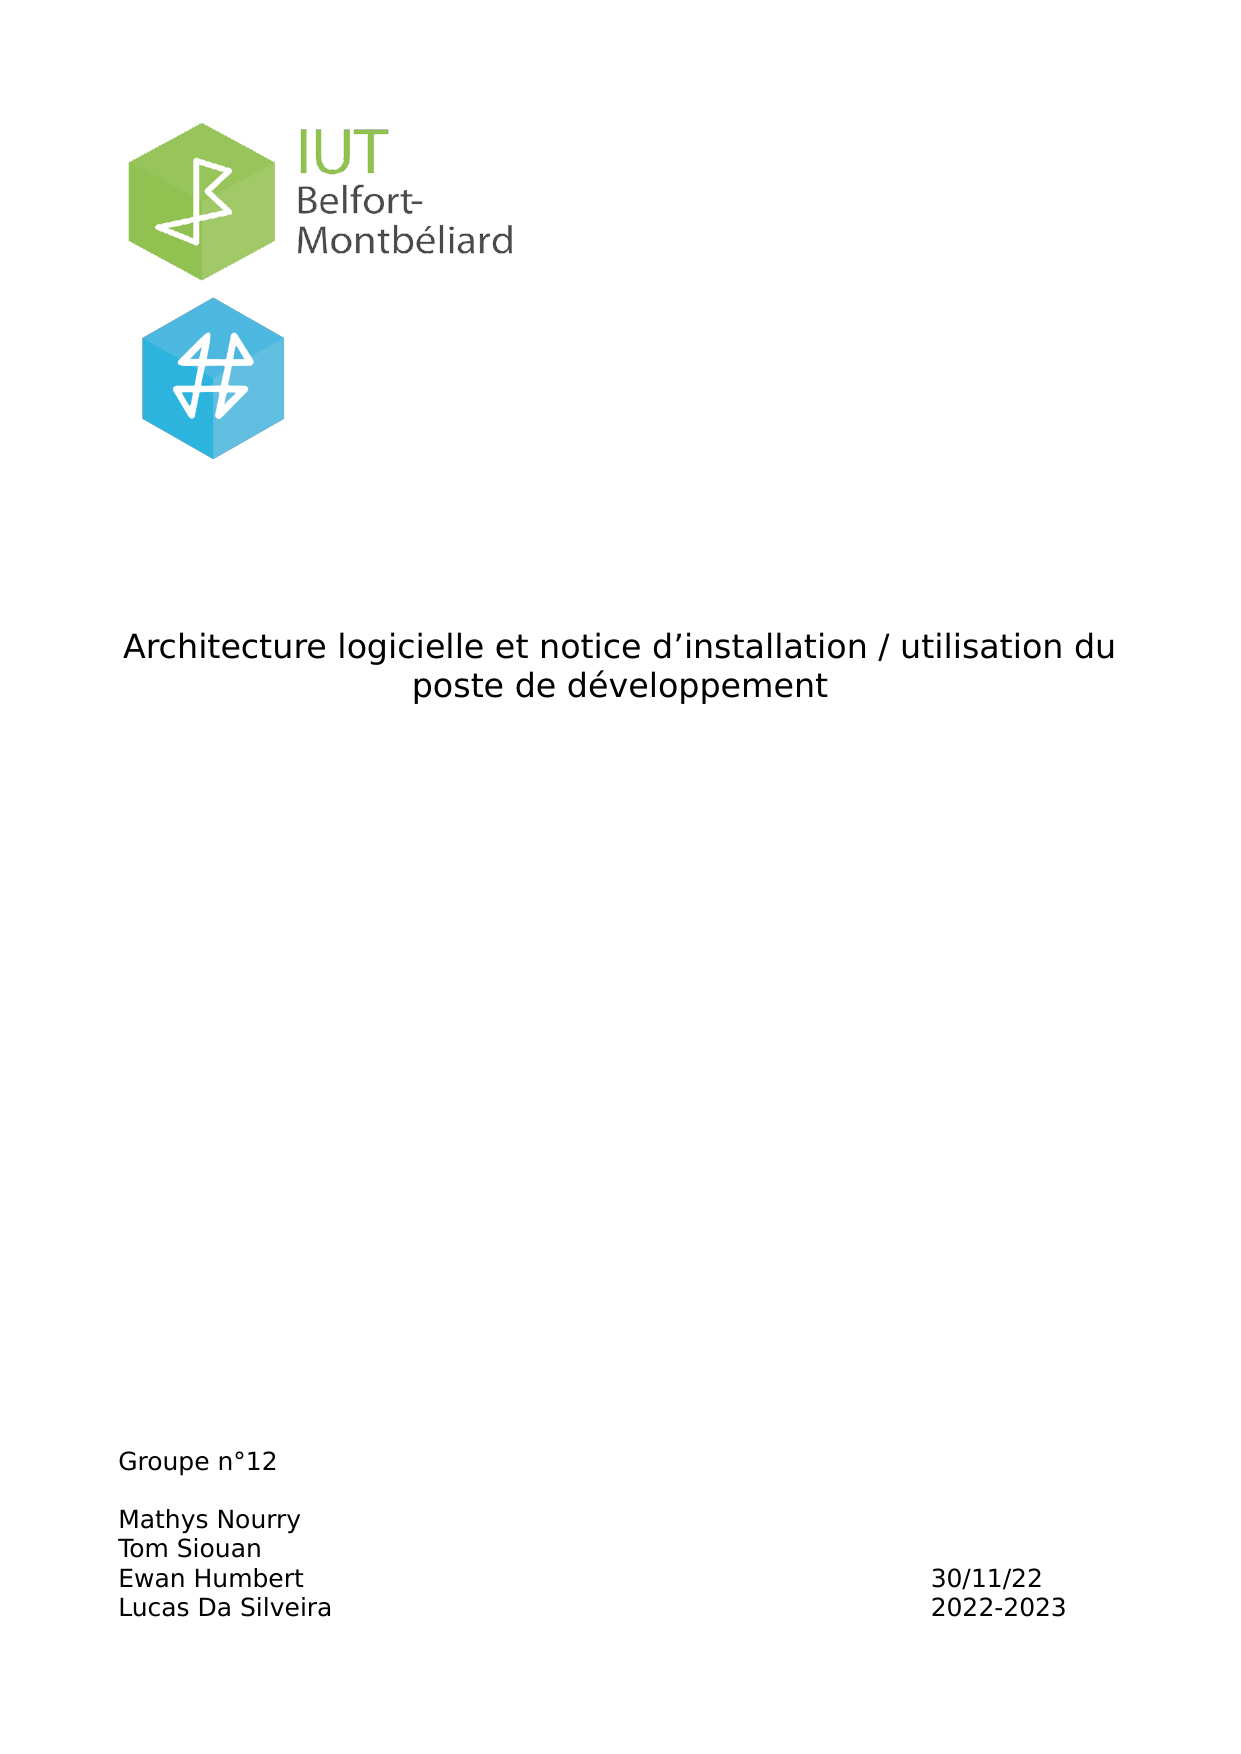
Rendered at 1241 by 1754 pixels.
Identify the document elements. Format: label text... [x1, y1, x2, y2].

text Groupe n°12 [118, 1447, 1122, 1476]
title Architecture logicielle et notice d’installation / utilisation du poste de développement [118, 628, 1122, 706]
text Mathys Nourry [118, 1506, 1122, 1535]
text Tom Siouan [118, 1535, 1122, 1564]
picture [123, 288, 303, 468]
picture [123, 118, 521, 281]
text Lucas Da Silveira 2022-2023 [118, 1593, 1122, 1622]
text Ewan Humbert 30/11/22 [118, 1564, 1122, 1593]
